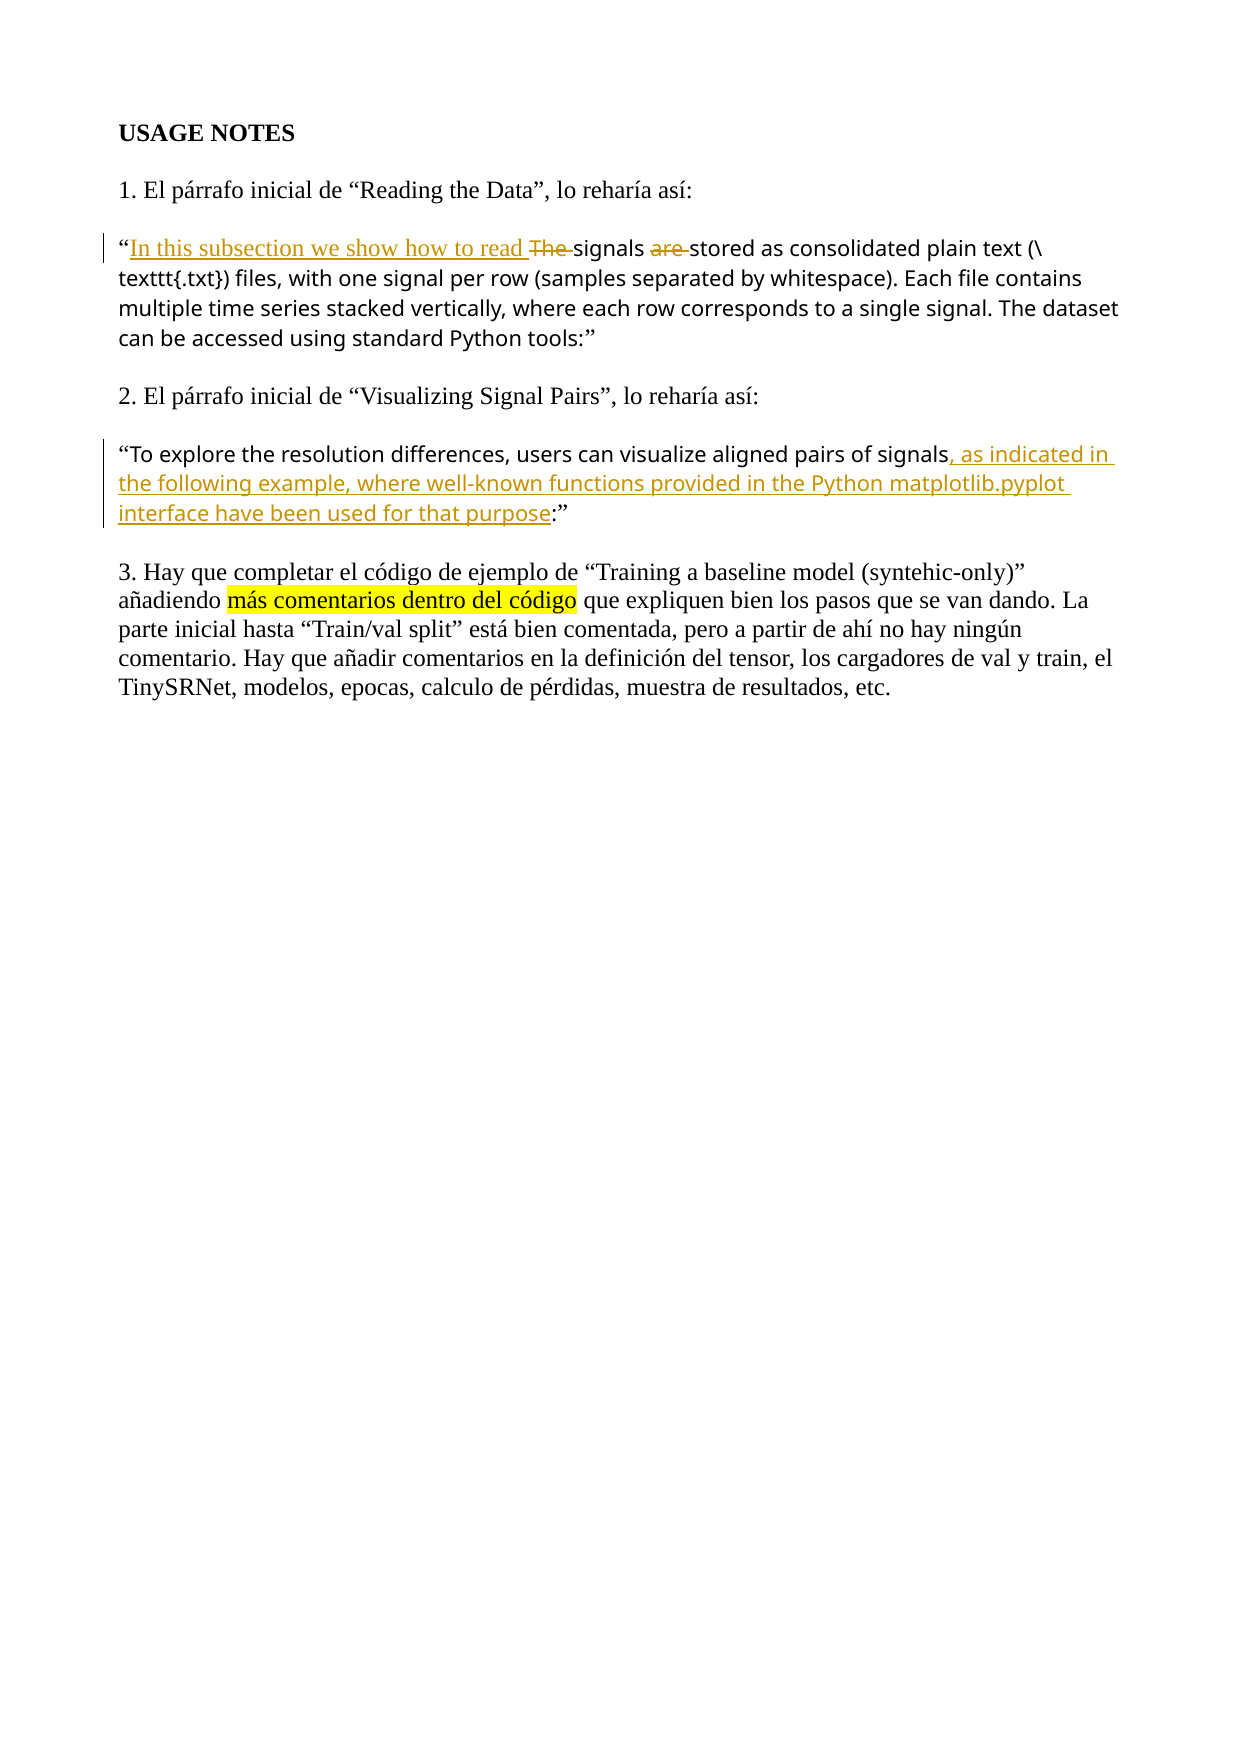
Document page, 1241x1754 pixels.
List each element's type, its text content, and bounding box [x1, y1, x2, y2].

text “To explore the resolution differences, users can visualize aligned pairs of signals, as indicated in the following example, where well-known functions provided in the Python matplotlib.pyplot interface have been used for that purpose:” [118, 438, 1122, 528]
text 2. El párrafo inicial de “Visualizing Signal Pairs”, lo reharía así: [118, 381, 1122, 410]
text “In this subsection we show how to read signals stored as consolidated plain text (\texttt{.txt}) files, with one signal per row (samples separated by whitespace). Each file contains multiple time series stacked vertically, where each row corresponds to a single signal. The dataset can be accessed using standard Python tools:” [118, 233, 1122, 352]
text 3. Hay que completar el código de ejemplo de “Training a baseline model (syntehic-only)” añadiendo más comentarios dentro del código que expliquen bien los pasos que se van dando. La parte inicial hasta “Train/val split” está bien comentada, pero a partir de ahí no hay ningún comentario. Hay que añadir comentarios en la definición del tensor, los cargadores de val y train, el TinySRNet, modelos, epocas, calculo de pérdidas, muestra de resultados, etc. [118, 557, 1122, 700]
text 1. El párrafo inicial de “Reading the Data”, lo reharía así: [118, 176, 1122, 204]
text USAGE NOTES [118, 118, 1122, 147]
